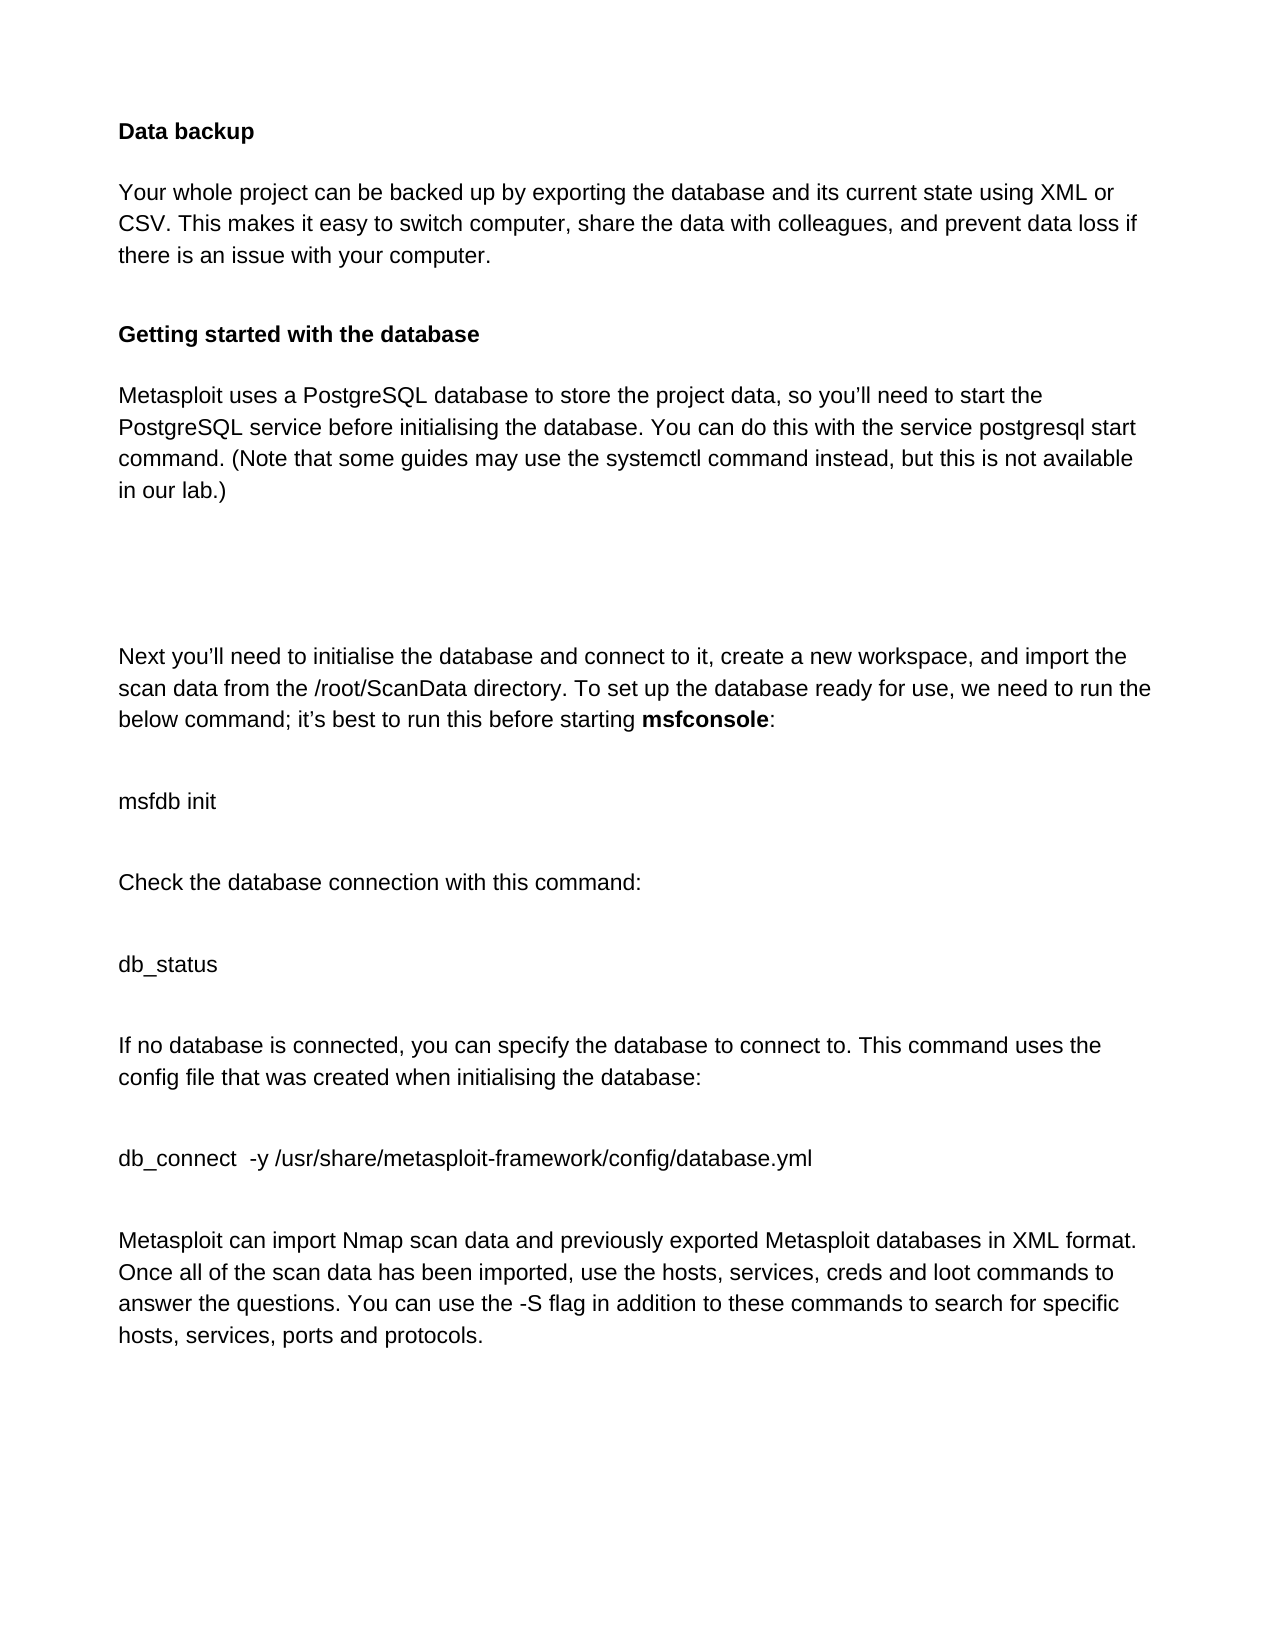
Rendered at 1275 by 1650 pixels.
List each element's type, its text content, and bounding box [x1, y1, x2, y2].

text If no database is connected, you can specify the database to connect to. This command uses the config file that was created when initialising the database: [118, 1032, 1157, 1090]
text db_status [118, 951, 1157, 977]
text Metasploit uses a PostgreSQL database to store the project data, so you’ll need to start the PostgreSQL service before initialising the database. You can do this with the service postgresql start command. (Note that some guides may use the systemctl command instead, but this is not available in our lab.) [118, 382, 1157, 503]
text Your whole project can be backed up by exporting the database and its current state using XML or CSV. This makes it easy to switch computer, share the data with colleagues, and prevent data loss if there is an issue with your computer. [118, 179, 1157, 268]
text db_connect -y /usr/share/metasploit-framework/config/database.yml [118, 1145, 1157, 1172]
text msfdb init [118, 788, 1157, 814]
text Metasploit can import Nmap scan data and previously exported Metasploit databases in XML format. Once all of the scan data has been imported, use the hosts, services, creds and loot commands to answer the questions. You can use the -S flag in addition to these commands to search for specific hosts, services, ports and protocols. [118, 1227, 1157, 1348]
subtitle Getting started with the database [118, 321, 1157, 348]
subtitle Data backup [118, 118, 1157, 144]
text Check the database connection with this command: [118, 869, 1157, 896]
text Next you’ll need to initialise the database and connect to it, create a new workspace, and import the scan data from the /root/ScanData directory. To set up the database ready for use, we need to run the below command; it’s best to run this before starting msfconsole: [118, 643, 1157, 732]
